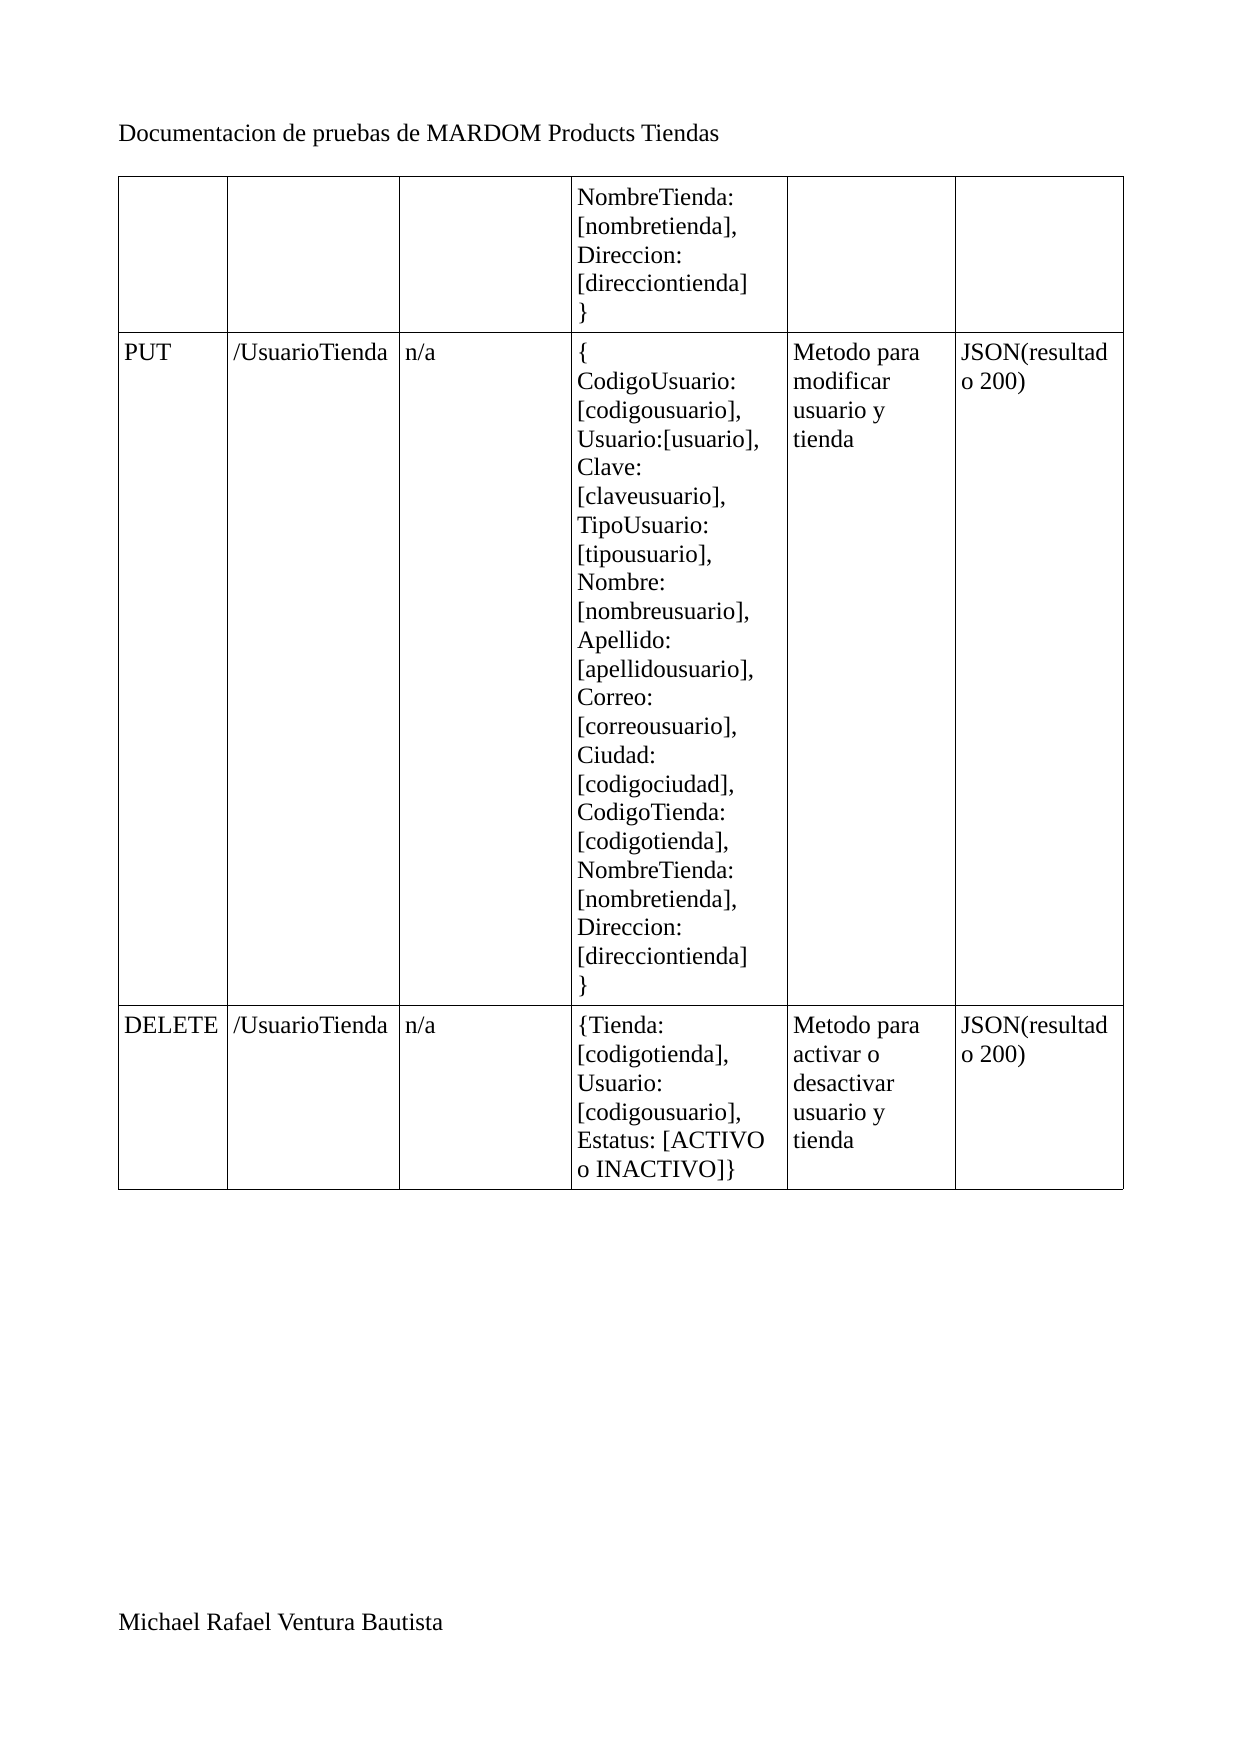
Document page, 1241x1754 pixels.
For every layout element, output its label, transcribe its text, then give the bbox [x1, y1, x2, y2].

table_cell Metodo para activar o desactivar usuario y tienda [788, 1006, 955, 1188]
table_cell NombreTienda:[nombretienda], Direccion:[direcciontienda] } [572, 177, 787, 332]
table_cell { CodigoUsuario:[codigousuario], Usuario:[usuario], Clave:[claveusuario], TipoUsuario:[tipousuario], Nombre:[nombreusuario], Apellido:[apellidousuario], Correo:[correousuario], Ciudad:[codigociudad], CodigoTienda:[codigotienda], NombreTienda:[nombretienda], Direccion: [direcciontienda] } [572, 333, 787, 1004]
table_cell {Tienda: [codigotienda], Usuario: [codigousuario], Estatus: [ACTIVO o INACTIVO]} [572, 1006, 787, 1188]
table_cell [788, 177, 955, 332]
table_cell n/a [400, 333, 571, 1004]
table_cell [400, 177, 571, 332]
table_cell /UsuarioTienda [228, 333, 399, 1004]
table_cell [119, 177, 227, 332]
table_cell /UsuarioTienda [228, 1006, 399, 1188]
table_cell Metodo para modificar usuario y tienda [788, 333, 955, 1004]
table_cell [956, 177, 1123, 332]
table_cell DELETE [119, 1006, 227, 1188]
table_cell JSON(resultado 200) [956, 333, 1123, 1004]
table_cell JSON(resultado 200) [956, 1006, 1123, 1188]
table_cell [228, 177, 399, 332]
table_cell PUT [119, 333, 227, 1004]
table_cell n/a [400, 1006, 571, 1188]
